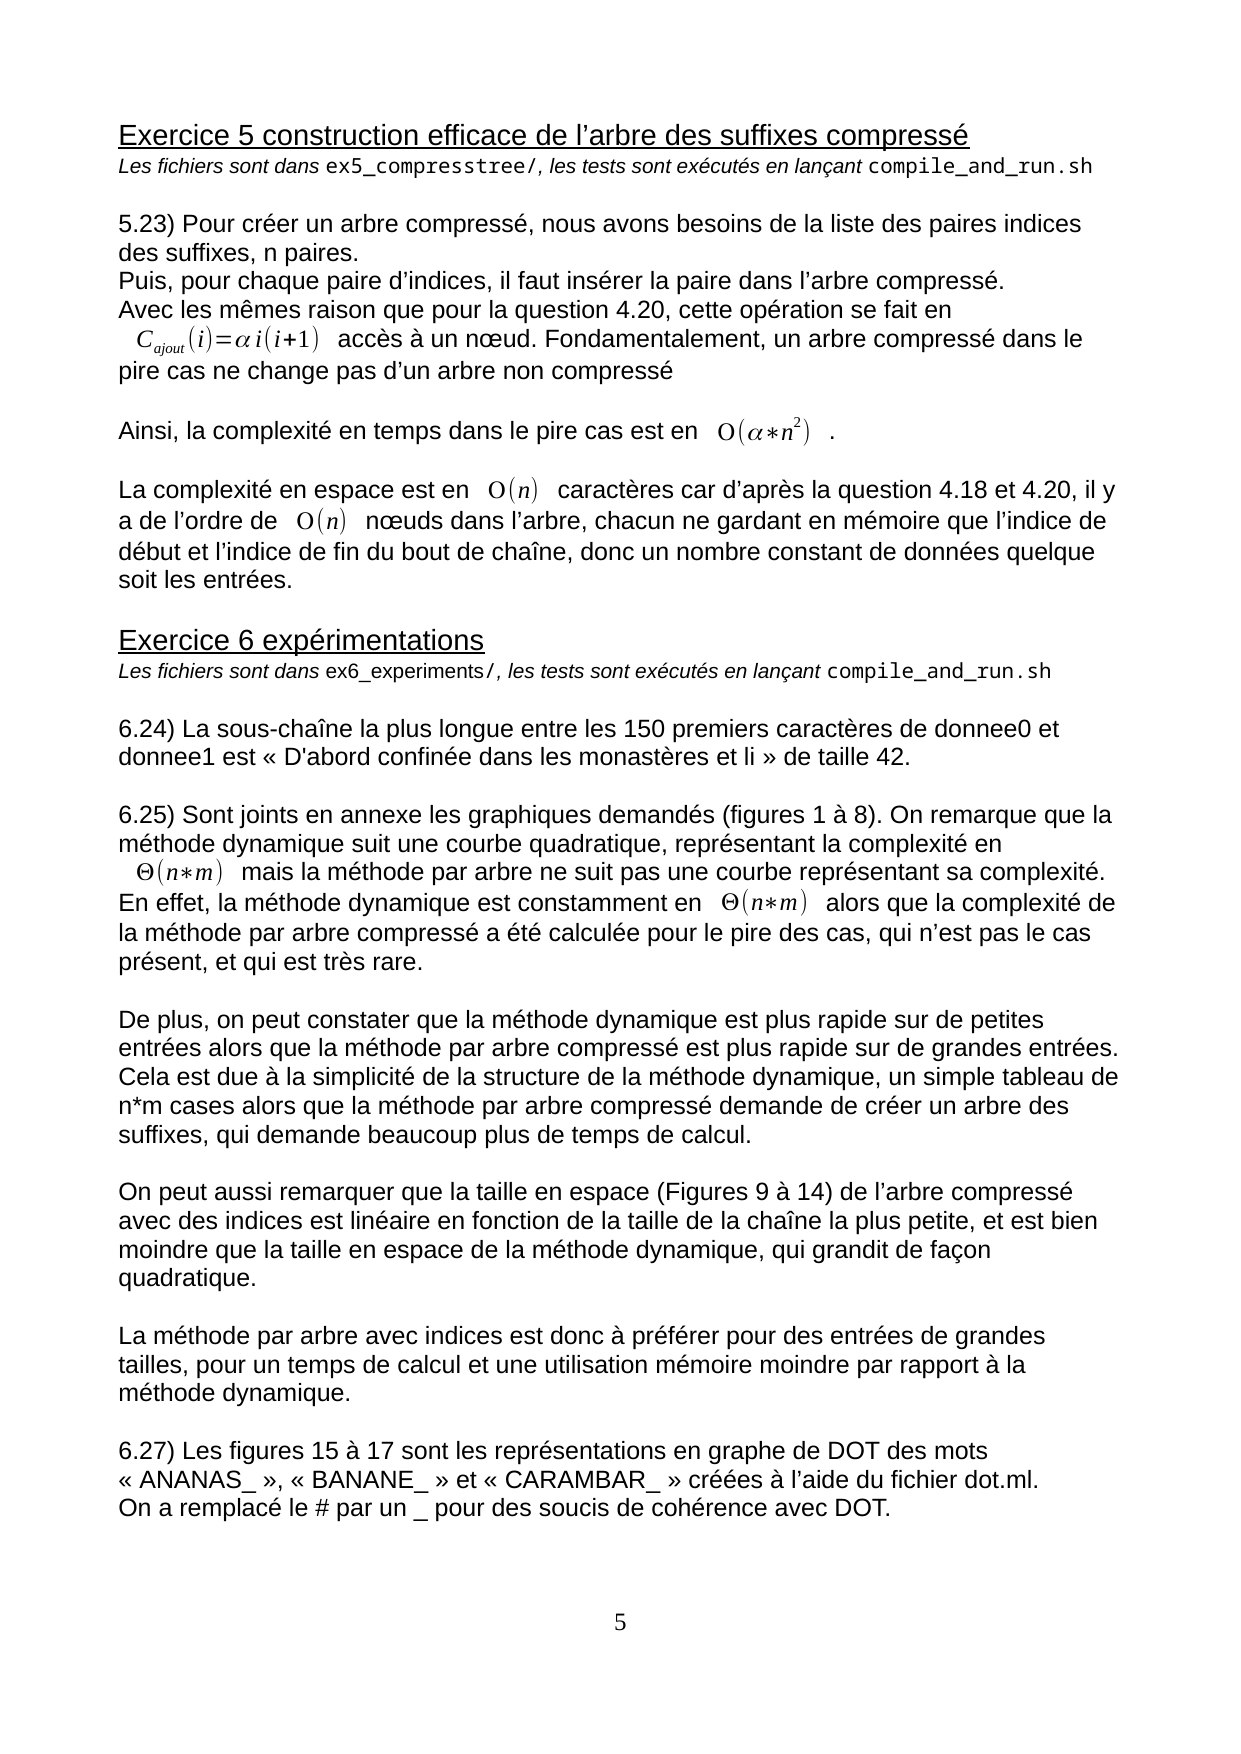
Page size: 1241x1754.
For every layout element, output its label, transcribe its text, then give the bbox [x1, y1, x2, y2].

text 6.24) La sous-chaîne la plus longue entre les 150 premiers caractères de donnee0 et donnee1 est « D'abord confinée dans les monastères et li » de taille 42. [118, 713, 1122, 771]
text 6.25) Sont joints en annexe les graphiques demandés (figures 1 à 8). On remarque que la méthode dynamique suit une courbe quadratique, représentant la complexité enmais la méthode par arbre ne suit pas une courbe représentant sa complexité. En effet, la méthode dynamique est constamment enalors que la complexité de la méthode par arbre compressé a été calculée pour le pire des cas, qui n’est pas le cas présent, et qui est très rare. [118, 800, 1122, 976]
text 6.27) Les figures 15 à 17 sont les représentations en graphe de DOT des mots « ANANAS_ », « BANANE_ » et « CARAMBAR_ » créées à l’aide du fichier dot.ml. [118, 1436, 1122, 1493]
text Ainsi, la complexité en temps dans le pire cas est en. [118, 414, 1122, 447]
text De plus, on peut constater que la méthode dynamique est plus rapide sur de petites entrées alors que la méthode par arbre compressé est plus rapide sur de grandes entrées. Cela est due à la simplicité de la structure de la méthode dynamique, un simple tableau de n*m cases alors que la méthode par arbre compressé demande de créer un arbre des suffixes, qui demande beaucoup plus de temps de calcul. [118, 1004, 1122, 1148]
text 5.23) Pour créer un arbre compressé, nous avons besoins de la liste des paires indices des suffixes, n paires. [118, 209, 1122, 266]
text Avec les mêmes raison que pour la question 4.20, cette opération se fait enaccès à un nœud. Fondamentalement, un arbre compressé dans le pire cas ne change pas d’un arbre non compressé [118, 295, 1122, 385]
text Les fichiers sont dans ex5_compresstree/, les tests sont exécutés en lançant compile_and_run.sh [118, 152, 1122, 180]
text Puis, pour chaque paire d’indices, il faut insérer la paire dans l’arbre compressé. [118, 266, 1122, 295]
text Les fichiers sont dans ex6_experiments/, les tests sont exécutés en lançant compile_and_run.sh [118, 656, 1122, 685]
text La complexité en espace est encaractères car d’après la question 4.18 et 4.20, il y a de l’ordre denœuds dans l’arbre, chacun ne gardant en mémoire que l’indice de début et l’indice de fin du bout de chaîne, donc un nombre constant de données quelque soit les entrées. [118, 476, 1122, 594]
text Exercice 6 expérimentations [118, 623, 1122, 656]
text La méthode par arbre avec indices est donc à préférer pour des entrées de grandes tailles, pour un temps de calcul et une utilisation mémoire moindre par rapport à la méthode dynamique. [118, 1321, 1122, 1407]
text On a remplacé le # par un _ pour des soucis de cohérence avec DOT. [118, 1493, 1122, 1522]
text Exercice 5 construction efficace de l’arbre des suffixes compressé [118, 118, 1122, 152]
text On peut aussi remarquer que la taille en espace (Figures 9 à 14) de l’arbre compressé avec des indices est linéaire en fonction de la taille de la chaîne la plus petite, et est bien moindre que la taille en espace de la méthode dynamique, qui grandit de façon quadratique. [118, 1177, 1122, 1292]
